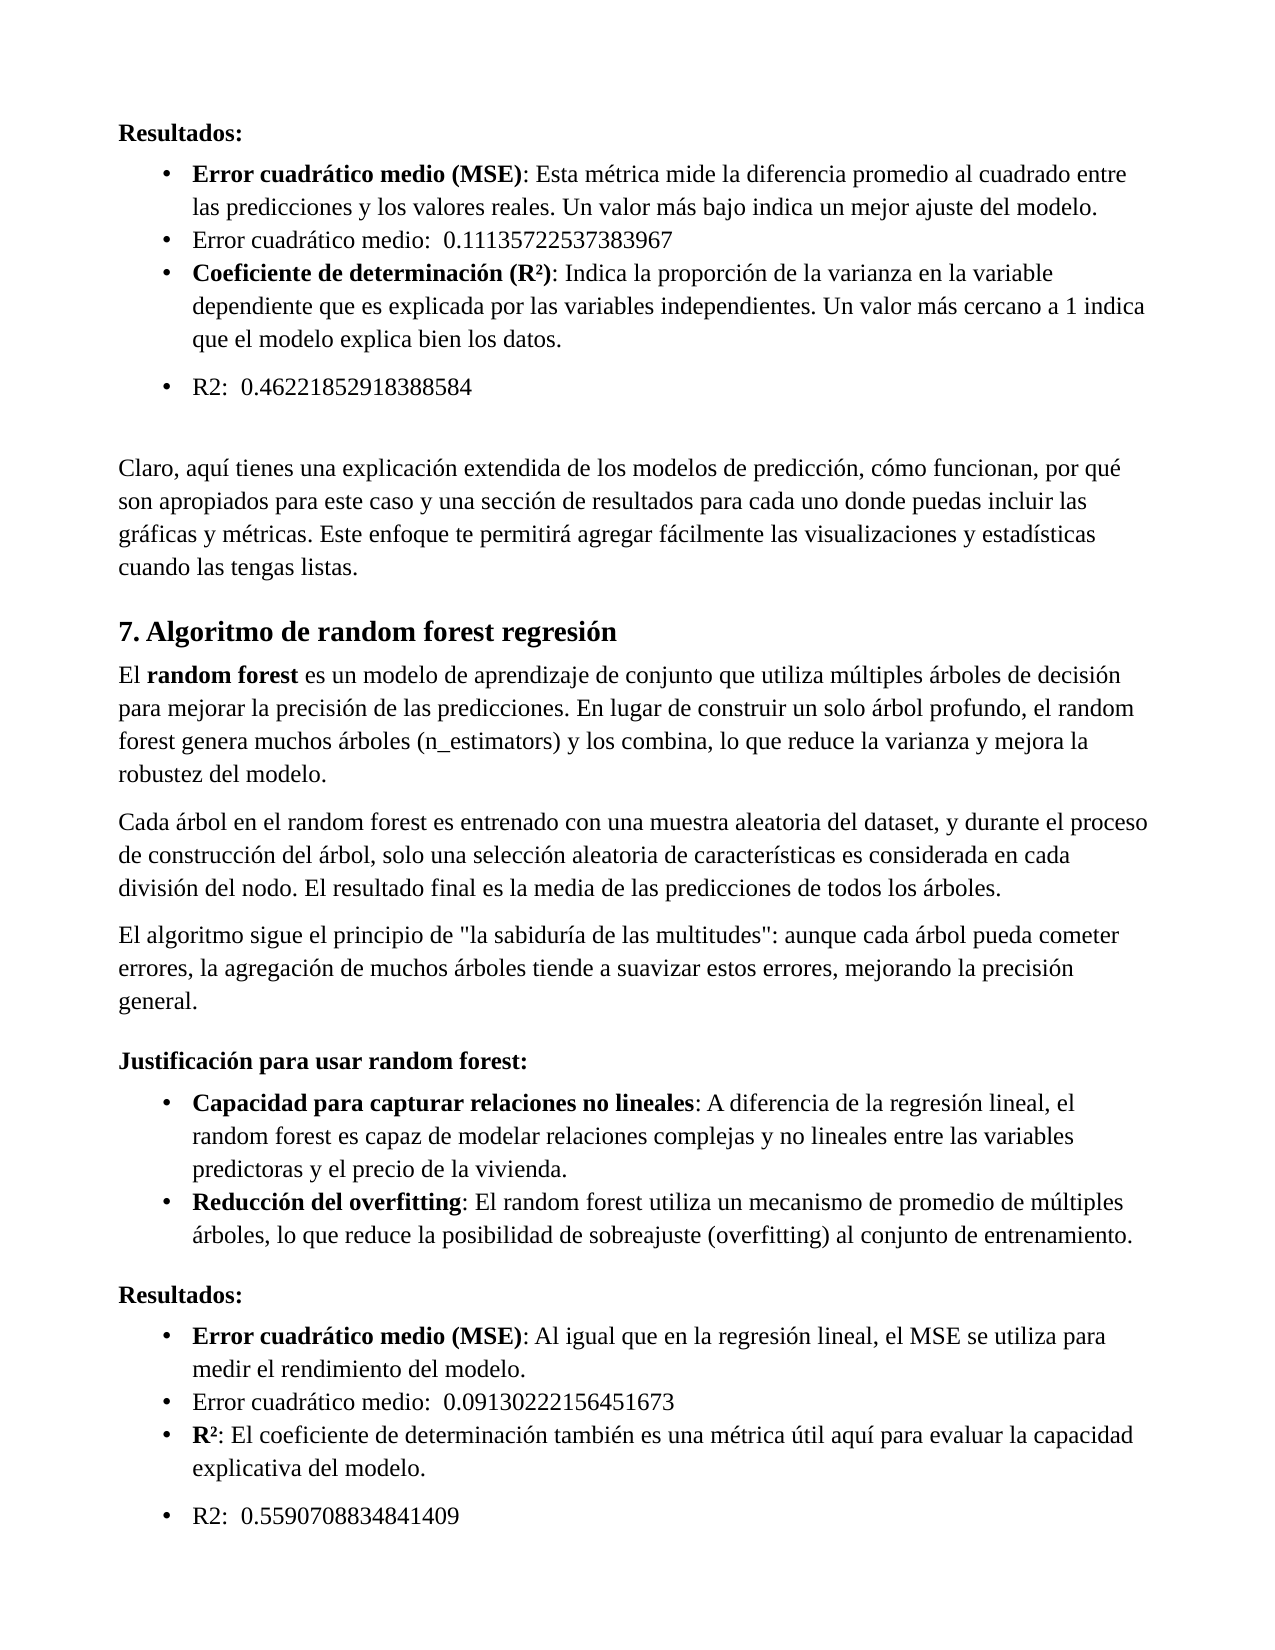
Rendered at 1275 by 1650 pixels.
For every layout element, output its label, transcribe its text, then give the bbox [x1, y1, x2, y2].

list R2: 0.46221852918388584 [162, 372, 1157, 401]
subtitle Justificación para usar random forest: [118, 1046, 1157, 1075]
text Cada árbol en el random forest es entrenado con una muestra aleatoria del dataset, y durante el proceso de construcción del árbol, solo una selección aleatoria de características es considerada en cada división del nodo. El resultado final es la media de las predicciones de todos los árboles. [118, 807, 1157, 901]
text El random forest es un modelo de aprendizaje de conjunto que utiliza múltiples árboles de decisión para mejorar la precisión de las predicciones. En lugar de construir un solo árbol profundo, el random forest genera muchos árboles (n_estimators) y los combina, lo que reduce la varianza y mejora la robustez del modelo. [118, 660, 1157, 788]
text Claro, aquí tienes una explicación extendida de los modelos de predicción, cómo funcionan, por qué son apropiados para este caso y una sección de resultados para cada uno donde puedas incluir las gráficas y métricas. Este enfoque te permitirá agregar fácilmente las visualizaciones y estadísticas cuando las tengas listas. [118, 453, 1157, 581]
list Error cuadrático medio: 0.09130222156451673 [162, 1387, 1157, 1416]
list R2: 0.5590708834841409 [162, 1501, 1157, 1529]
list R²: El coeficiente de determinación también es una métrica útil aquí para evaluar la capacidad explicativa del modelo. [162, 1420, 1157, 1482]
subtitle Resultados: [118, 1280, 1157, 1309]
list Error cuadrático medio: 0.11135722537383967 [162, 225, 1157, 254]
list Error cuadrático medio (MSE): Al igual que en la regresión lineal, el MSE se utiliza para medir el rendimiento del modelo. [162, 1321, 1157, 1383]
list Reducción del overfitting: El random forest utiliza un mecanismo de promedio de múltiples árboles, lo que reduce la posibilidad de sobreajuste (overfitting) al conjunto de entrenamiento. [162, 1187, 1157, 1248]
subtitle 7. Algoritmo de random forest regresión [118, 614, 1157, 647]
list Error cuadrático medio (MSE): Esta métrica mide la diferencia promedio al cuadrado entre las predicciones y los valores reales. Un valor más bajo indica un mejor ajuste del modelo. [162, 159, 1157, 221]
list Capacidad para capturar relaciones no lineales: A diferencia de la regresión lineal, el random forest es capaz de modelar relaciones complejas y no lineales entre las variables predictoras y el precio de la vivienda. [162, 1088, 1157, 1182]
text El algoritmo sigue el principio de "la sabiduría de las multitudes": aunque cada árbol pueda cometer errores, la agregación de muchos árboles tiende a suavizar estos errores, mejorando la precisión general. [118, 920, 1157, 1015]
subtitle Resultados: [118, 118, 1157, 147]
list Coeficiente de determinación (R²): Indica la proporción de la varianza en la variable dependiente que es explicada por las variables independientes. Un valor más cercano a 1 indica que el modelo explica bien los datos. [162, 258, 1157, 353]
